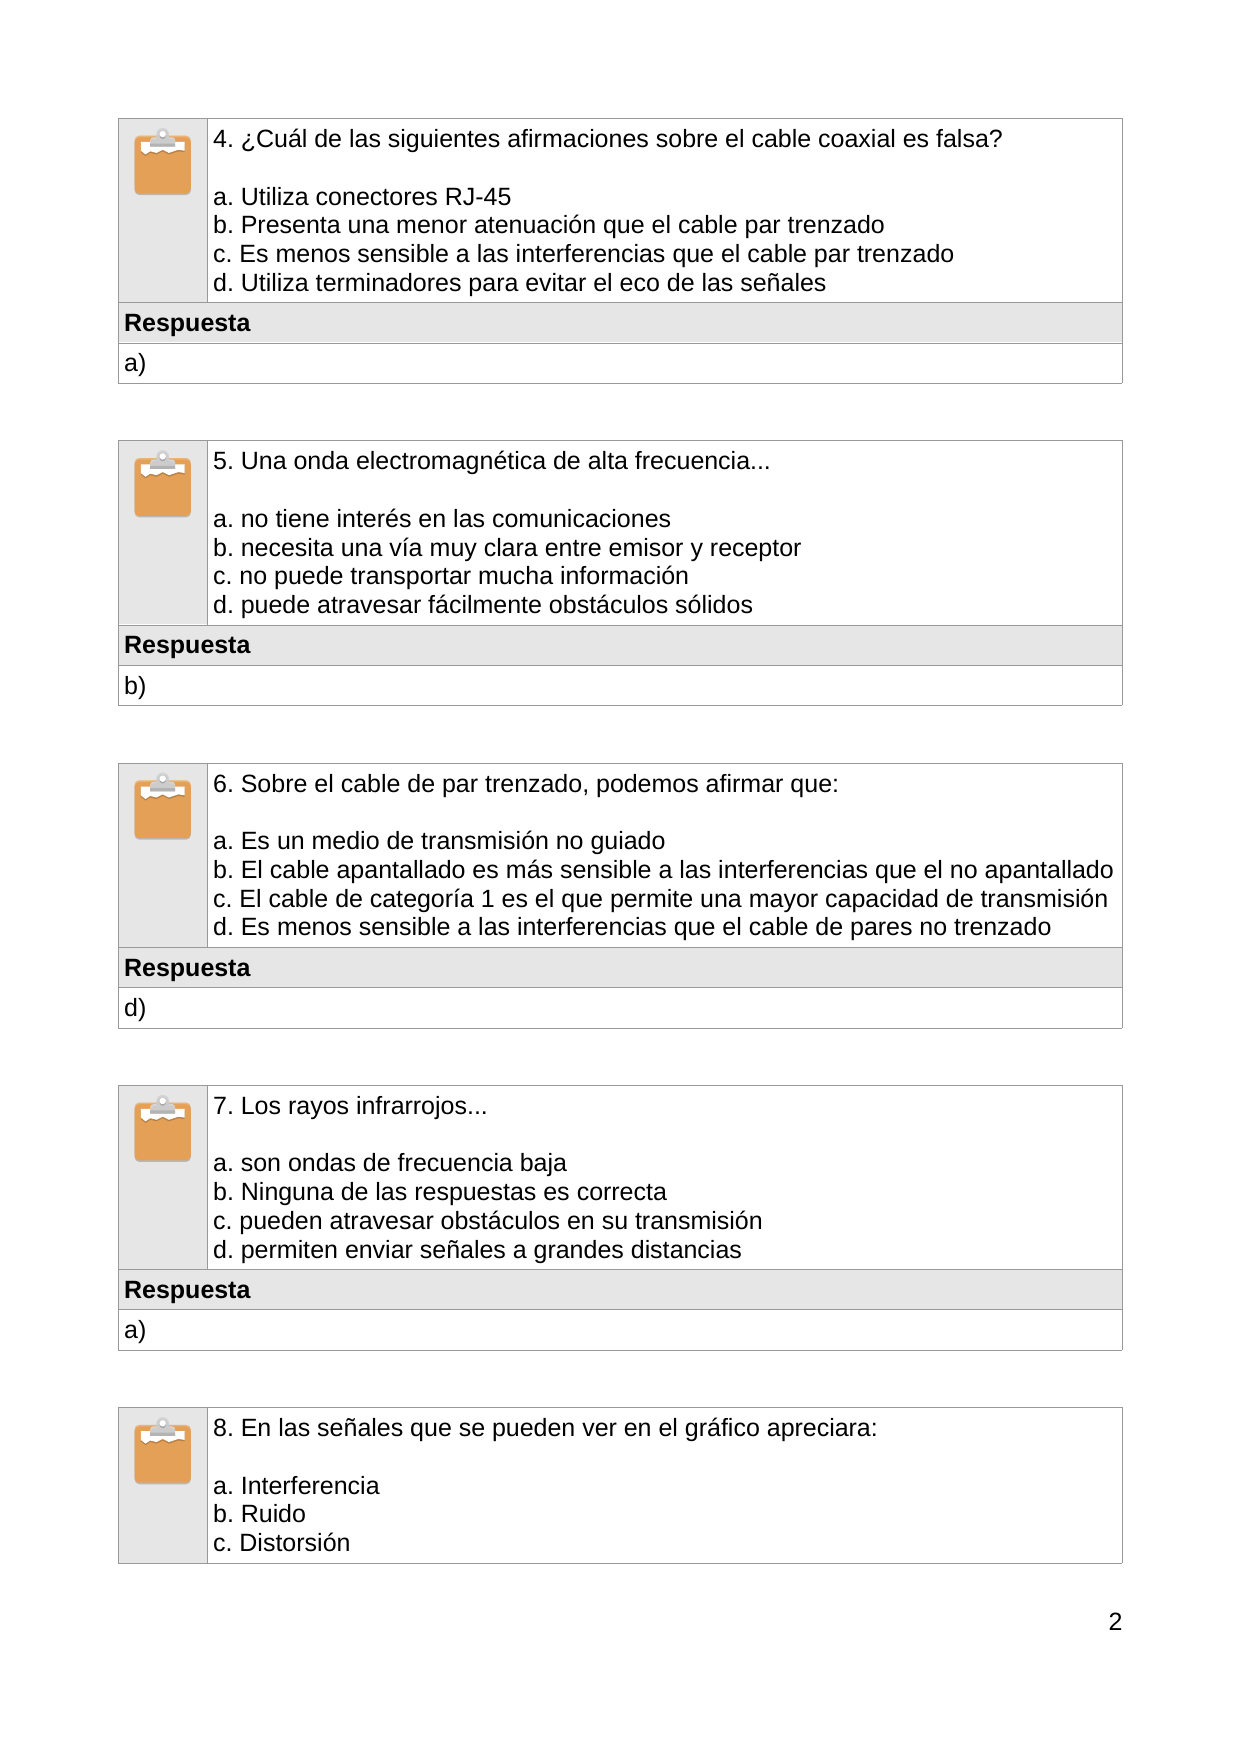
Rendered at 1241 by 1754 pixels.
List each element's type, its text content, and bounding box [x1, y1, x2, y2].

table_cell Respuesta [119, 303, 1122, 342]
table_header [119, 441, 207, 624]
table_cell Respuesta [119, 1270, 1122, 1309]
table_header 7. Los rayos infrarrojos... a. son ondas de frecuencia baja b. Ninguna de las respuestas es correcta c. pueden atravesar obstáculos en su transmisión d. permiten enviar señales a grandes distancias [208, 1086, 1122, 1269]
table_cell Respuesta [119, 948, 1122, 987]
table_header [119, 119, 207, 302]
table_header [119, 1086, 207, 1269]
table_cell Respuesta [119, 626, 1122, 665]
table_header 5. Una onda electromagnética de alta frecuencia... a. no tiene interés en las comunicaciones b. necesita una vía muy clara entre emisor y receptor c. no puede transportar mucha información d. puede atravesar fácilmente obstáculos sólidos [208, 441, 1122, 624]
table_header [119, 1408, 207, 1563]
table_header [119, 764, 207, 947]
table_header 8. En las señales que se pueden ver en el gráfico apreciara: a. Interferencia b. Ruido c. Distorsión [208, 1408, 1122, 1563]
table_header 6. Sobre el cable de par trenzado, podemos afirmar que: a. Es un medio de transmisión no guiado b. El cable apantallado es más sensible a las interferencias que el no apantallado c. El cable de categoría 1 es el que permite una mayor capacidad de transmisión d. Es menos sensible a las interferencias que el cable de pares no trenzado [208, 764, 1122, 947]
table_header 4. ¿Cuál de las siguientes afirmaciones sobre el cable coaxial es falsa? a. Utiliza conectores RJ-45 b. Presenta una menor atenuación que el cable par trenzado c. Es menos sensible a las interferencias que el cable par trenzado d. Utiliza terminadores para evitar el eco de las señales [208, 119, 1122, 302]
table_cell a) [119, 1310, 1122, 1350]
table_cell d) [119, 988, 1122, 1027]
table_cell b) [119, 666, 1122, 705]
table_cell a) [119, 344, 1122, 383]
